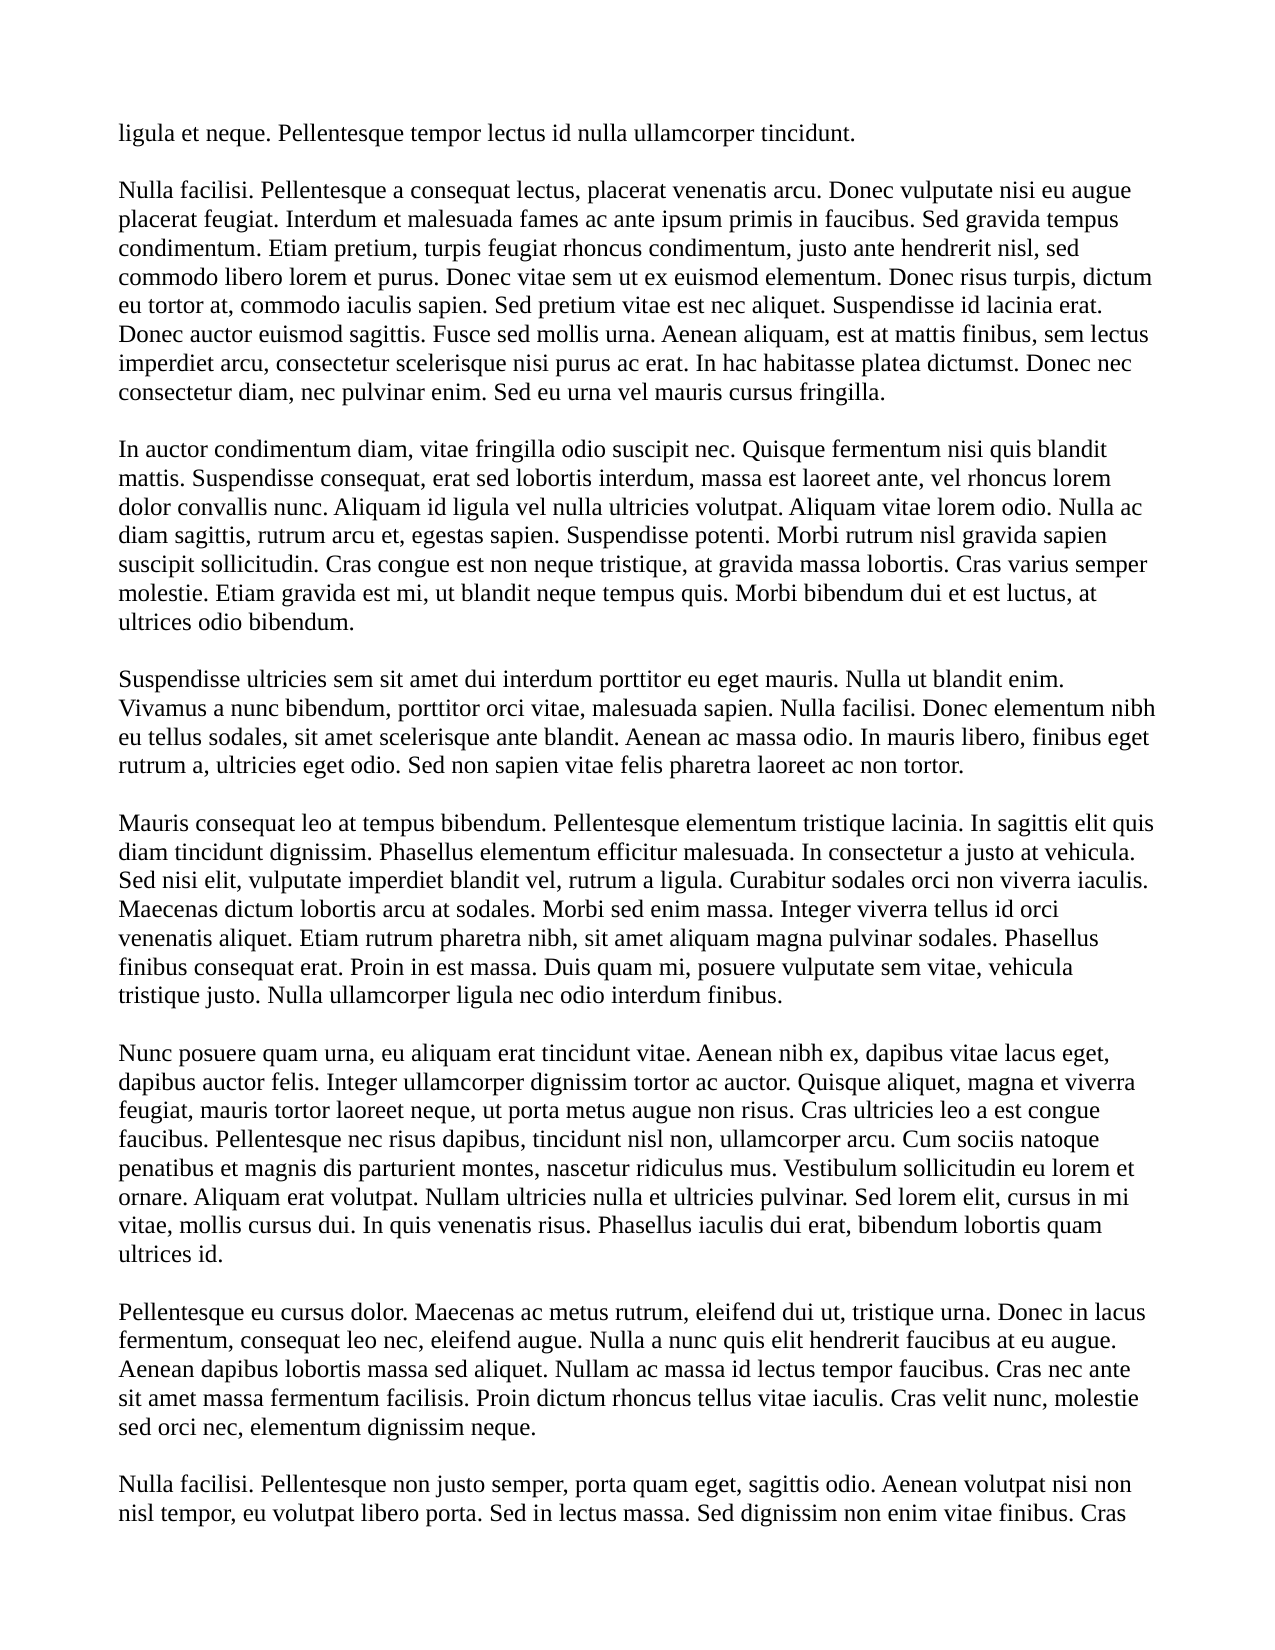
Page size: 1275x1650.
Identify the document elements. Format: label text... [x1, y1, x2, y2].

text Suspendisse ultricies sem sit amet dui interdum porttitor eu eget mauris. Nulla ut blandit enim. Vivamus a nunc bibendum, porttitor orci vitae, malesuada sapien. Nulla facilisi. Donec elementum nibh eu tellus sodales, sit amet scelerisque ante blandit. Aenean ac massa odio. In mauris libero, finibus eget rutrum a, ultricies eget odio. Sed non sapien vitae felis pharetra laoreet ac non tortor. [118, 664, 1157, 779]
text ligula et neque. Pellentesque tempor lectus id nulla ullamcorper tincidunt. [118, 118, 1157, 147]
text Pellentesque eu cursus dolor. Maecenas ac metus rutrum, eleifend dui ut, tristique urna. Donec in lacus fermentum, consequat leo nec, eleifend augue. Nulla a nunc quis elit hendrerit faucibus at eu augue. Aenean dapibus lobortis massa sed aliquet. Nullam ac massa id lectus tempor faucibus. Cras nec ante sit amet massa fermentum facilisis. Proin dictum rhoncus tellus vitae iaculis. Cras velit nunc, molestie sed orci nec, elementum dignissim neque. [118, 1297, 1157, 1441]
text Mauris consequat leo at tempus bibendum. Pellentesque elementum tristique lacinia. In sagittis elit quis diam tincidunt dignissim. Phasellus elementum efficitur malesuada. In consectetur a justo at vehicula. Sed nisi elit, vulputate imperdiet blandit vel, rutrum a ligula. Curabitur sodales orci non viverra iaculis. Maecenas dictum lobortis arcu at sodales. Morbi sed enim massa. Integer viverra tellus id orci venenatis aliquet. Etiam rutrum pharetra nibh, sit amet aliquam magna pulvinar sodales. Phasellus finibus consequat erat. Proin in est massa. Duis quam mi, posuere vulputate sem vitae, vehicula tristique justo. Nulla ullamcorper ligula nec odio interdum finibus. [118, 808, 1157, 1009]
text In auctor condimentum diam, vitae fringilla odio suscipit nec. Quisque fermentum nisi quis blandit mattis. Suspendisse consequat, erat sed lobortis interdum, massa est laoreet ante, vel rhoncus lorem dolor convallis nunc. Aliquam id ligula vel nulla ultricies volutpat. Aliquam vitae lorem odio. Nulla ac diam sagittis, rutrum arcu et, egestas sapien. Suspendisse potenti. Morbi rutrum nisl gravida sapien suscipit sollicitudin. Cras congue est non neque tristique, at gravida massa lobortis. Cras varius semper molestie. Etiam gravida est mi, ut blandit neque tempus quis. Morbi bibendum dui et est luctus, at ultrices odio bibendum. [118, 434, 1157, 636]
text Nulla facilisi. Pellentesque a consequat lectus, placerat venenatis arcu. Donec vulputate nisi eu augue placerat feugiat. Interdum et malesuada fames ac ante ipsum primis in faucibus. Sed gravida tempus condimentum. Etiam pretium, turpis feugiat rhoncus condimentum, justo ante hendrerit nisl, sed commodo libero lorem et purus. Donec vitae sem ut ex euismod elementum. Donec risus turpis, dictum eu tortor at, commodo iaculis sapien. Sed pretium vitae est nec aliquet. Suspendisse id lacinia erat. Donec auctor euismod sagittis. Fusce sed mollis urna. Aenean aliquam, est at mattis finibus, sem lectus imperdiet arcu, consectetur scelerisque nisi purus ac erat. In hac habitasse platea dictumst. Donec nec consectetur diam, nec pulvinar enim. Sed eu urna vel mauris cursus fringilla. [118, 176, 1157, 406]
text Nunc posuere quam urna, eu aliquam erat tincidunt vitae. Aenean nibh ex, dapibus vitae lacus eget, dapibus auctor felis. Integer ullamcorper dignissim tortor ac auctor. Quisque aliquet, magna et viverra feugiat, mauris tortor laoreet neque, ut porta metus augue non risus. Cras ultricies leo a est congue faucibus. Pellentesque nec risus dapibus, tincidunt nisl non, ullamcorper arcu. Cum sociis natoque penatibus et magnis dis parturient montes, nascetur ridiculus mus. Vestibulum sollicitudin eu lorem et ornare. Aliquam erat volutpat. Nullam ultricies nulla et ultricies pulvinar. Sed lorem elit, cursus in mi vitae, mollis cursus dui. In quis venenatis risus. Phasellus iaculis dui erat, bibendum lobortis quam ultrices id. [118, 1038, 1157, 1268]
text Nulla facilisi. Pellentesque non justo semper, porta quam eget, sagittis odio. Aenean volutpat nisi non nisl tempor, eu volutpat libero porta. Sed in lectus massa. Sed dignissim non enim vitae finibus. Cras [118, 1469, 1157, 1527]
